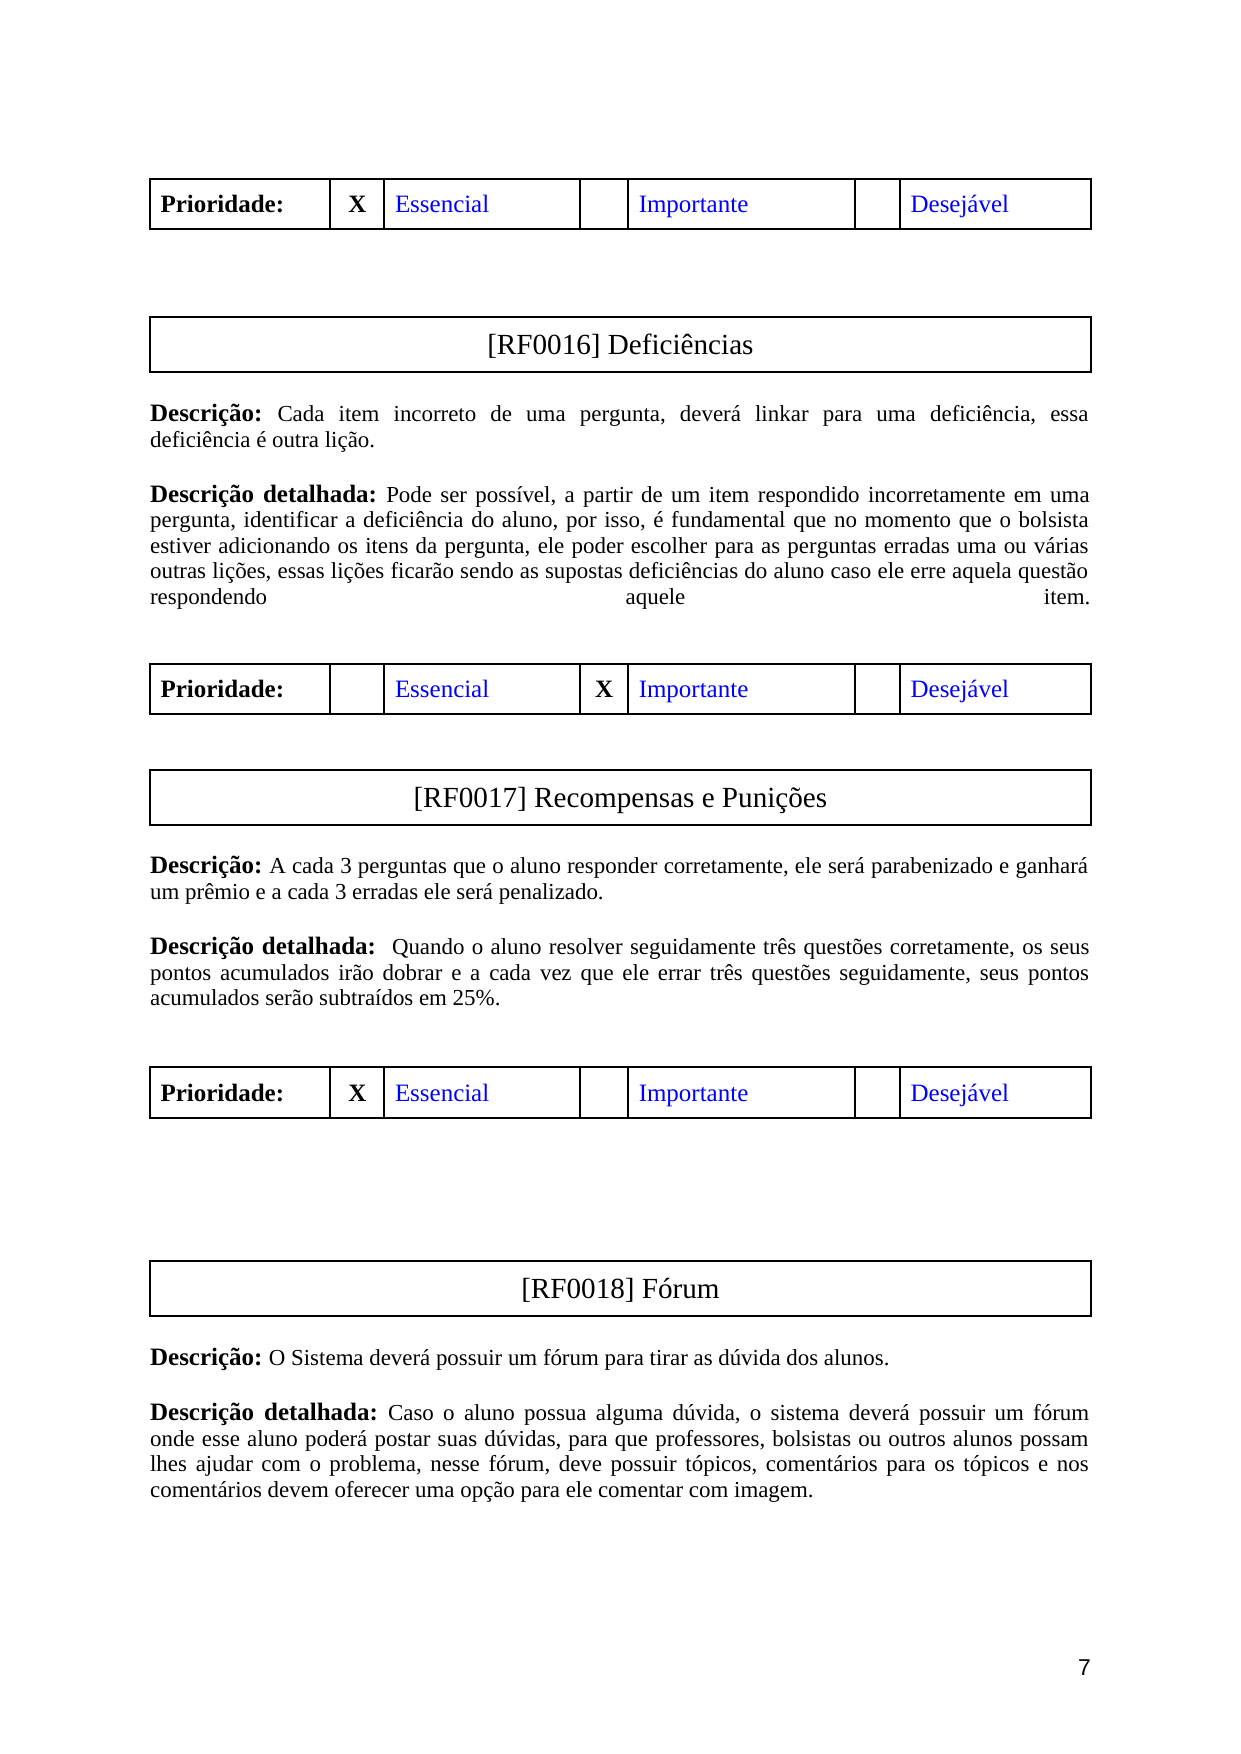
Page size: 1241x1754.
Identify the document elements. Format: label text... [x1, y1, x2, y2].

table_header Essencial [385, 665, 579, 713]
table_header Importante [629, 1068, 854, 1117]
table_header [856, 1068, 899, 1117]
table_header Importante [629, 665, 854, 713]
table_header Desejável [901, 1068, 1090, 1117]
table_header [856, 665, 899, 713]
table_header Prioridade: [151, 1068, 329, 1117]
table_header Essencial [385, 180, 579, 228]
text Descrição: A cada 3 perguntas que o aluno responder corretamente, ele será parabenizado e ganhará um prêmio e a cada 3 erradas ele será penalizado. [150, 851, 1091, 904]
table_header Desejável [901, 180, 1090, 228]
table_header [RF0018] Fórum [151, 1262, 1090, 1315]
table_header X [581, 665, 627, 713]
table_header X [331, 1068, 383, 1117]
table_header X [331, 180, 383, 228]
table_header Desejável [901, 665, 1090, 713]
table_header [581, 1068, 627, 1117]
text Descrição detalhada: Pode ser possível, a partir de um item respondido incorretamente em uma pergunta, identificar a deficiência do aluno, por isso, é fundamental que no momento que o bolsista estiver adicionando os itens da pergunta, ele poder escolher para as perguntas erradas uma ou várias outras lições, essas lições ficarão sendo as supostas deficiências do aluno caso ele erre aquela questão respondendo aquele item. [150, 480, 1091, 635]
text Descrição: Cada item incorreto de uma pergunta, deverá linkar para uma deficiência, essa deficiência é outra lição. [150, 399, 1091, 452]
table_header Essencial [385, 1068, 579, 1117]
table_header [RF0017] Recompensas e Punições [151, 771, 1090, 824]
table_header [581, 180, 627, 228]
table_header Importante [629, 180, 854, 228]
table_header [RF0016] Deficiências [151, 318, 1090, 371]
text Descrição detalhada: Quando o aluno resolver seguidamente três questões corretamente, os seus pontos acumulados irão dobrar e a cada vez que ele errar três questões seguidamente, seus pontos acumulados serão subtraídos em 25%. [150, 932, 1091, 1011]
table_header [331, 665, 383, 713]
table_header Prioridade: [151, 665, 329, 713]
text Descrição detalhada: Caso o aluno possua alguma dúvida, o sistema deverá possuir um fórum onde esse aluno poderá postar suas dúvidas, para que professores, bolsistas ou outros alunos possam lhes ajudar com o problema, nesse fórum, deve possuir tópicos, comentários para os tópicos e nos comentários devem oferecer uma opção para ele comentar com imagem. [150, 1398, 1091, 1502]
table_header Prioridade: [151, 180, 329, 228]
table_header [856, 180, 899, 228]
text Descrição: O Sistema deverá possuir um fórum para tirar as dúvida dos alunos. [150, 1343, 1091, 1371]
